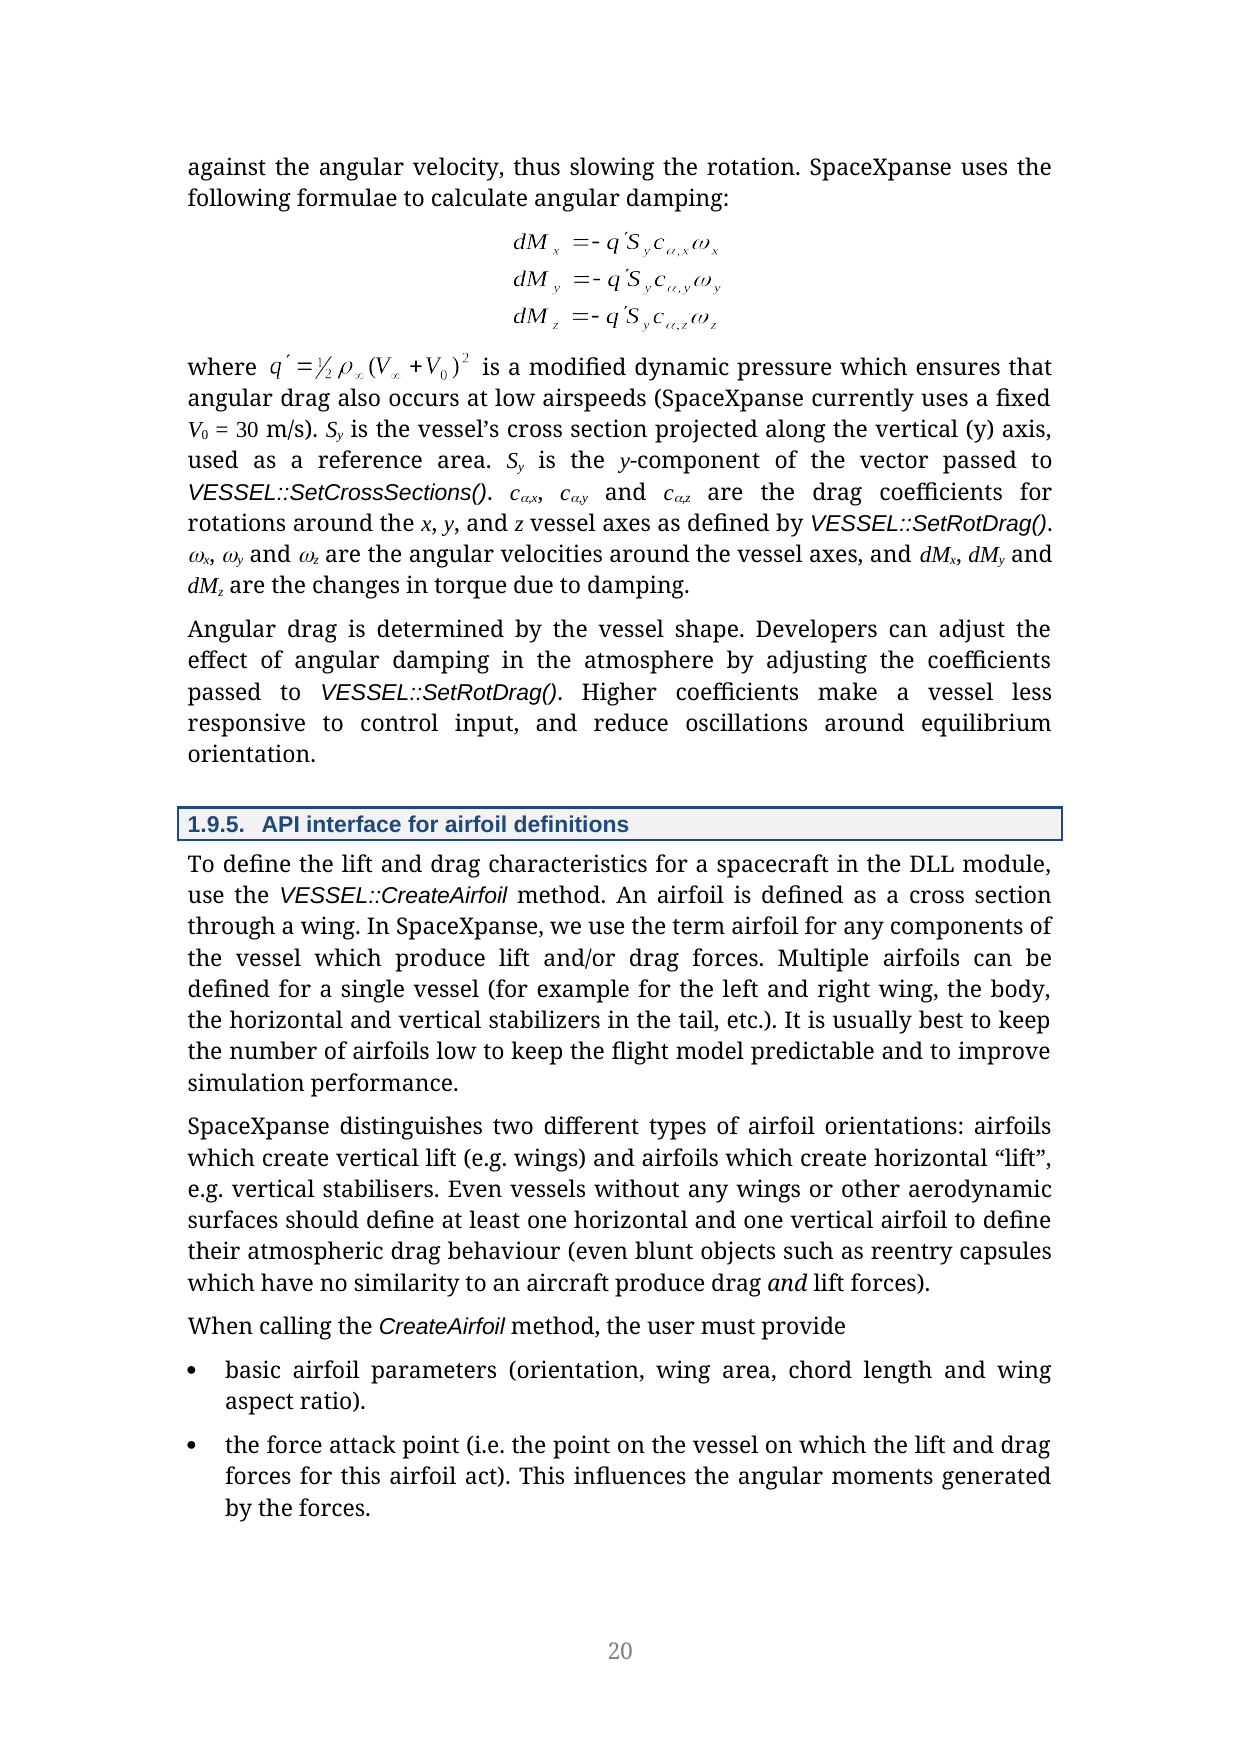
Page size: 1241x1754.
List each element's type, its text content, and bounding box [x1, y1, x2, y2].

list the force attack point (i.e. the point on the vessel on which the lift and drag forces for this airfoil act). This influences the angular moments generated by the forces. [187, 1428, 1053, 1522]
text To define the lift and drag characteristics for a spacecraft in the DLL module, use the VESSEL::CreateAirfoil method. An airfoil is defined as a cross section through a wing. In SpaceXpanse, we use the term airfoil for any components of the vessel which pro­duce lift and/or drag forces. Multiple airfoils can be defined for a single vessel (for example for the left and right wing, the body, the horizontal and vertical stabilizers in the tail, etc.). It is usually best to keep the number of airfoils low to keep the flight model predictable and to improve simulation performance. [187, 847, 1053, 1097]
text Angular drag is determined by the vessel shape. Developers can adjust the effect of angular damping in the atmosphere by adjusting the coefficients passed to VES­SEL::SetRotDrag(). Higher coefficients make a vessel less responsive to control input, and reduce oscillations around equilibrium orientation. [187, 613, 1053, 769]
text When calling the CreateAirfoil method, the user must provide [187, 1310, 1053, 1341]
subtitle API interface for airfoil definitions [179, 809, 1061, 839]
text where is a modified dynamic pressure which ensures that angular drag also occurs at low airspeeds (SpaceXpanse currently uses a fixed V0 = 30 m/s). Sy is the vessel’s cross section projected along the vertical (y) axis, used as a reference area. Sy is the y-component of the vector passed to VESSEL::SetCrossSections(). c,x, c,y and c,z are the drag coefficients for rotations around the x, y, and z vessel axes as defined by VESSEL::SetRotDrag(). x, y and z are the angular velocities around the vessel axes, and dMx, dMy and dMz are the changes in torque due to damping. [187, 350, 1053, 600]
text against the angular ve­locity, thus slowing the rotation. SpaceXpanse uses the following formulae to calculate an­gular damping: [187, 150, 1053, 212]
list basic airfoil parameters (orientation, wing area, chord length and wing aspect ra­tio). [187, 1353, 1053, 1416]
text SpaceXpanse distinguishes two different types of airfoil orientations: airfoils which create vertical lift (e.g. wings) and airfoils which create horizontal “lift”, e.g. vertical stabilis­ers. Even vessels without any wings or other aerodynamic surfaces should define at least one horizontal and one vertical airfoil to define their atmospheric drag behav­iour (even blunt objects such as reentry capsules which have no similarity to an air­craft produce drag and lift forces). [187, 1110, 1053, 1297]
